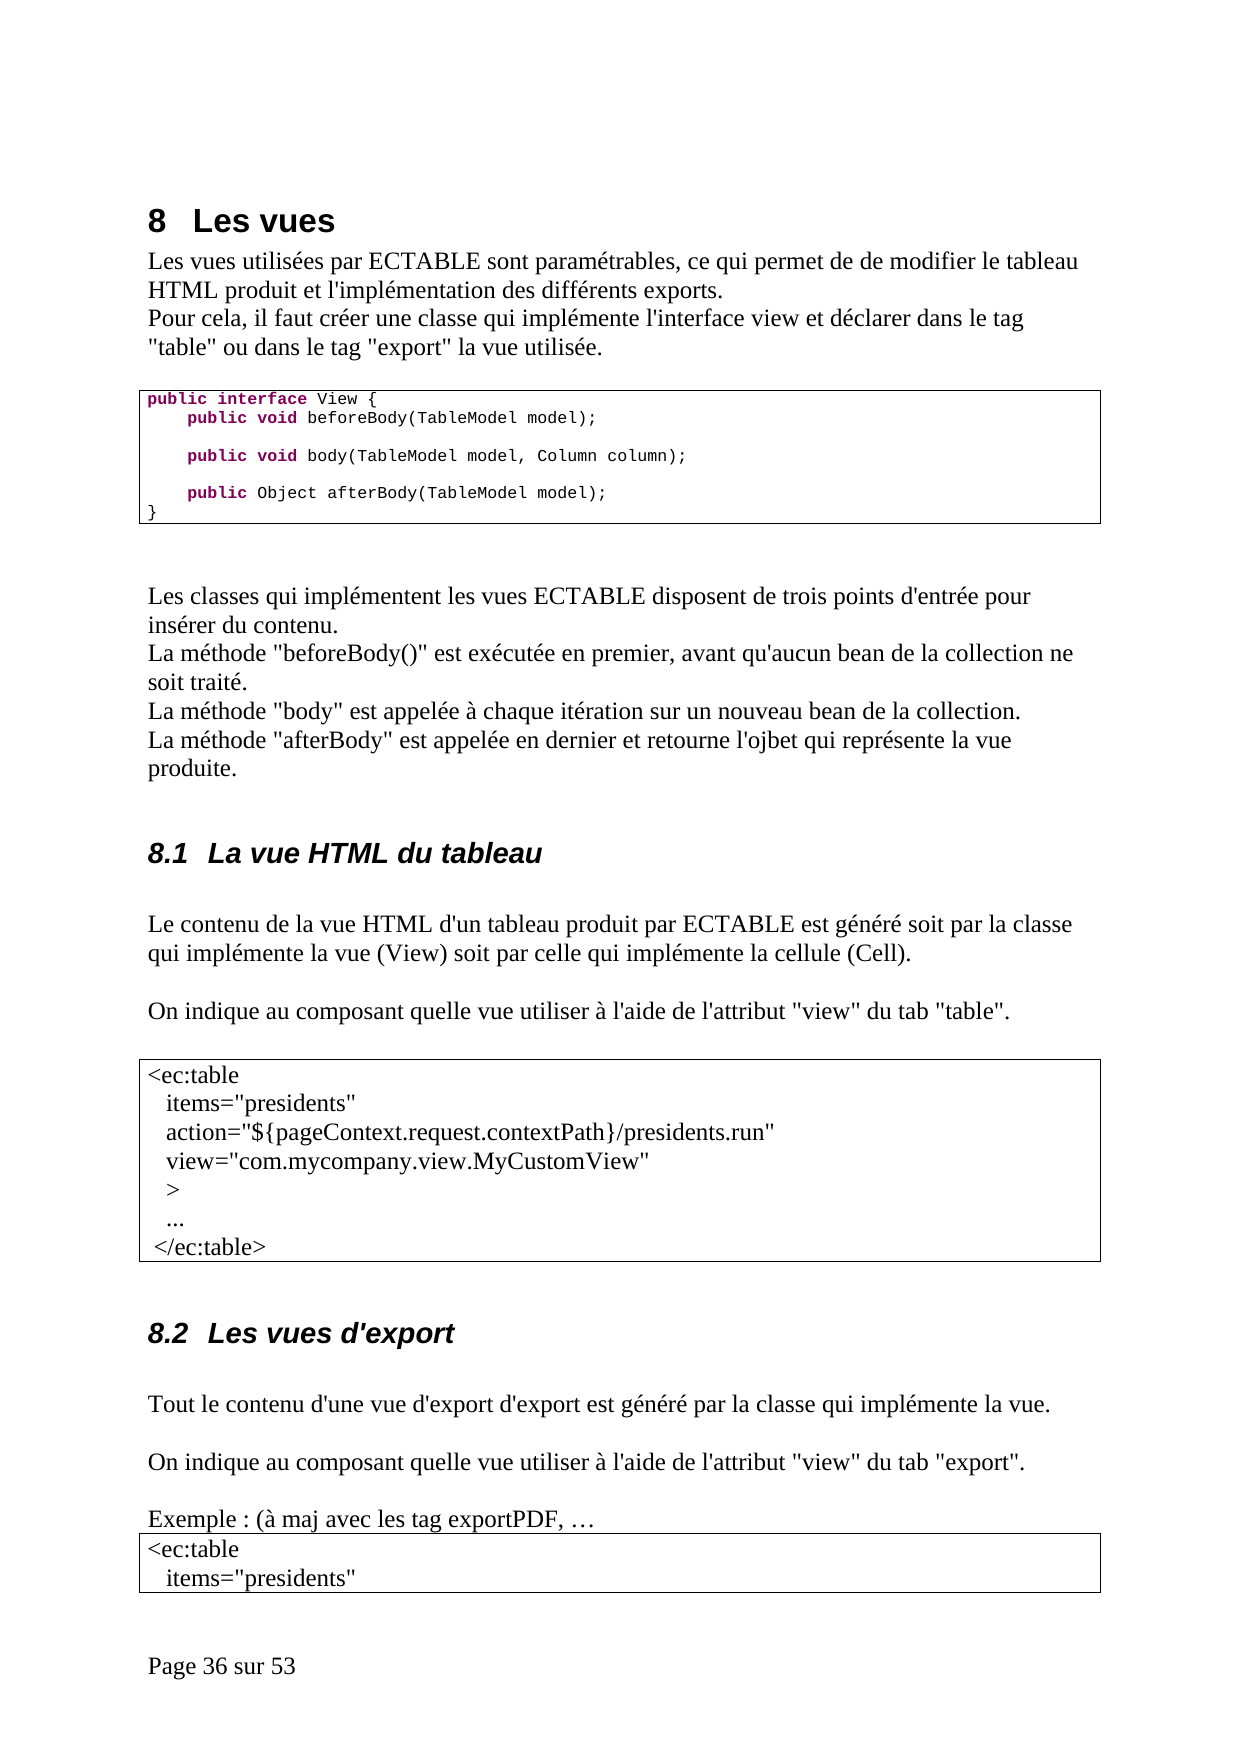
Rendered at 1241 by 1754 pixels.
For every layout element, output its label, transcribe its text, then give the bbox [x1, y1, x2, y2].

text Tout le contenu d'une vue d'export d'export est généré par la classe qui implémente la vue. [148, 1389, 1092, 1418]
text On indique au composant quelle vue utiliser à l'aide de l'attribut "view" du tab "export". [148, 1447, 1092, 1476]
table_header public interface View { public void beforeBody(TableModel model); public void body(TableModel model, Column column); public Object afterBody(TableModel model); } [140, 391, 1100, 523]
subtitle Les vues d'export [148, 1316, 1092, 1349]
text La méthode "afterBody" est appelée en dernier et retourne l'ojbet qui représente la vue produite. [148, 725, 1092, 782]
text La méthode "body" est appelée à chaque itération sur un nouveau bean de la collection. [148, 696, 1092, 725]
text La méthode "beforeBody()" est exécutée en premier, avant qu'aucun bean de la collection ne soit traité. [148, 638, 1092, 696]
table_header <ec:table items="presidents" [140, 1534, 1100, 1592]
subtitle La vue HTML du tableau [148, 836, 1092, 869]
text Les classes qui implémentent les vues ECTABLE disposent de trois points d'entrée pour insérer du contenu. [148, 581, 1092, 638]
text Pour cela, il faut créer une classe qui implémente l'interface view et déclarer dans le tag "table" ou dans le tag "export" la vue utilisée. [148, 303, 1092, 361]
subtitle Les vues [148, 201, 1092, 240]
table_header <ec:table items="presidents" action="${pageContext.request.contextPath}/presidents.run" view="com.mycompany.view.MyCustomView" > ... </ec:table> [140, 1060, 1100, 1261]
text Les vues utilisées par ECTABLE sont paramétrables, ce qui permet de de modifier le tableau HTML produit et l'implémentation des différents exports. [148, 246, 1092, 303]
text Exemple : (à maj avec les tag exportPDF, … [148, 1504, 1092, 1533]
text Le contenu de la vue HTML d'un tableau produit par ECTABLE est généré soit par la classe qui implémente la vue (View) soit par celle qui implémente la cellule (Cell). [148, 909, 1092, 967]
text On indique au composant quelle vue utiliser à l'aide de l'attribut "view" du tab "table". [148, 996, 1092, 1024]
